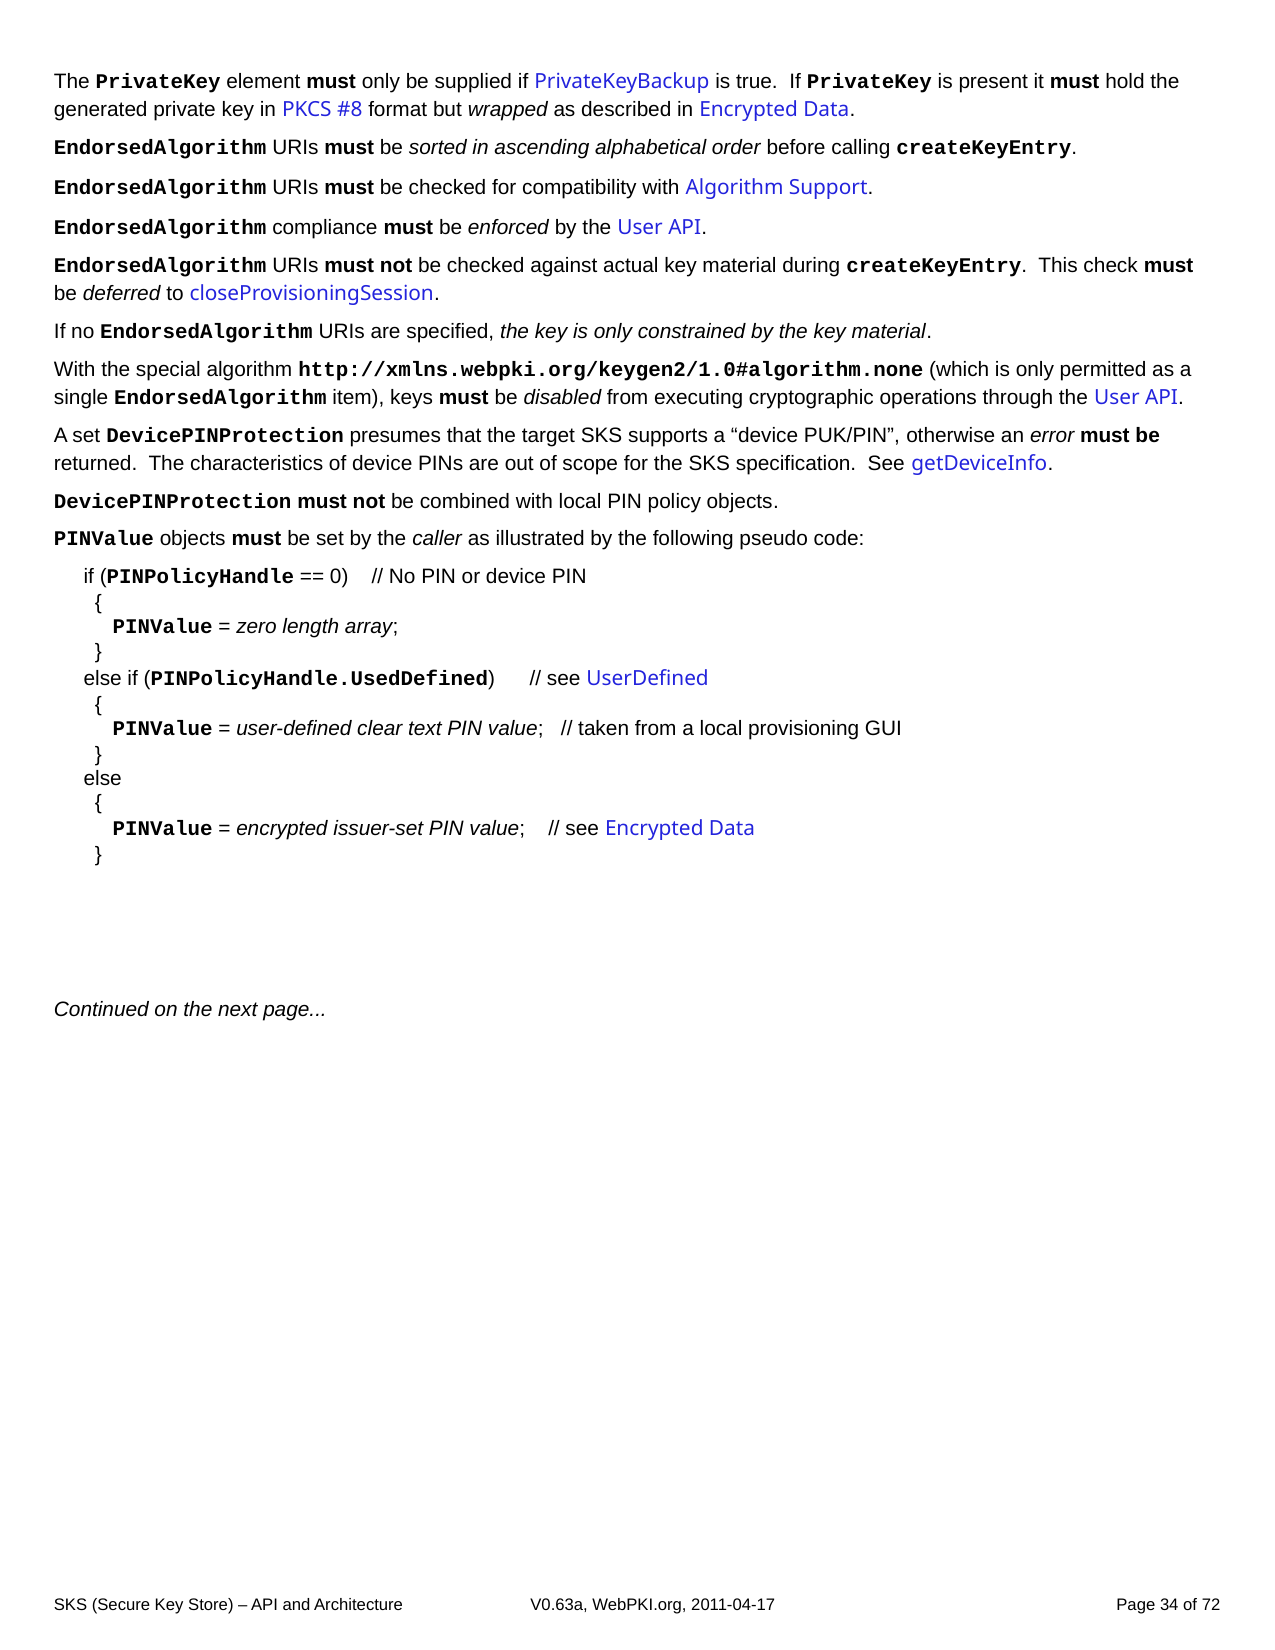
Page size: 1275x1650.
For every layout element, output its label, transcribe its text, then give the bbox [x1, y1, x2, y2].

text else if (PINPolicyHandle.UsedDefined) // see UserDefined [83, 663, 1221, 692]
text EndorsedAlgorithm URIs must be checked for compatibility with Algorithm Support. [54, 172, 1221, 201]
text { [83, 589, 1221, 613]
text else [83, 766, 1221, 789]
text } [83, 842, 1221, 866]
text EndorsedAlgorithm URIs must not be checked against actual key material during createKeyEntry. This check must be deferred to closeProvisioningSession. [54, 253, 1221, 307]
text PINValue = user-defined clear text PIN value; // taken from a local provisioning GUI [83, 716, 1221, 742]
text With the special algorithm http://xmlns.webpki.org/keygen2/1.0#algorithm.none (which is only permitted as a single EndorsedAlgorithm item), keys must be disabled from executing cryptographic operations through the User API. [54, 356, 1221, 411]
text The PrivateKey element must only be supplied if PrivateKeyBackup is true. If PrivateKey is present it must hold the generated private key in PKCS #8 format but wrapped as described in Encrypted Data. [54, 66, 1221, 123]
text { [83, 789, 1221, 813]
text { [83, 692, 1221, 716]
text A set DevicePINProtection presumes that the target SKS supports a “device PUK/PIN”, otherwise an error must be returned. The characteristics of device PINs are out of scope for the SKS specification. See getDeviceInfo. [54, 422, 1221, 477]
text EndorsedAlgorithm compliance must be enforced by the User API. [54, 212, 1221, 241]
text } [83, 639, 1221, 663]
text Continued on the next page... [54, 973, 1221, 1021]
text } [83, 742, 1221, 766]
text If no EndorsedAlgorithm URIs are specified, the key is only constrained by the key material. [54, 319, 1221, 344]
text PINValue = zero length array; [83, 613, 1221, 639]
text DevicePINProtection must not be combined with local PIN policy objects. [54, 488, 1221, 514]
text PINValue objects must be set by the caller as illustrated by the following pseudo code: [54, 526, 1221, 552]
text PINValue = encrypted issuer-set PIN value; // see Encrypted Data [83, 813, 1221, 842]
text EndorsedAlgorithm URIs must be sorted in ascending alphabetical order before calling createKeyEntry. [54, 134, 1221, 160]
text if (PINPolicyHandle == 0) // No PIN or device PIN [83, 564, 1221, 589]
